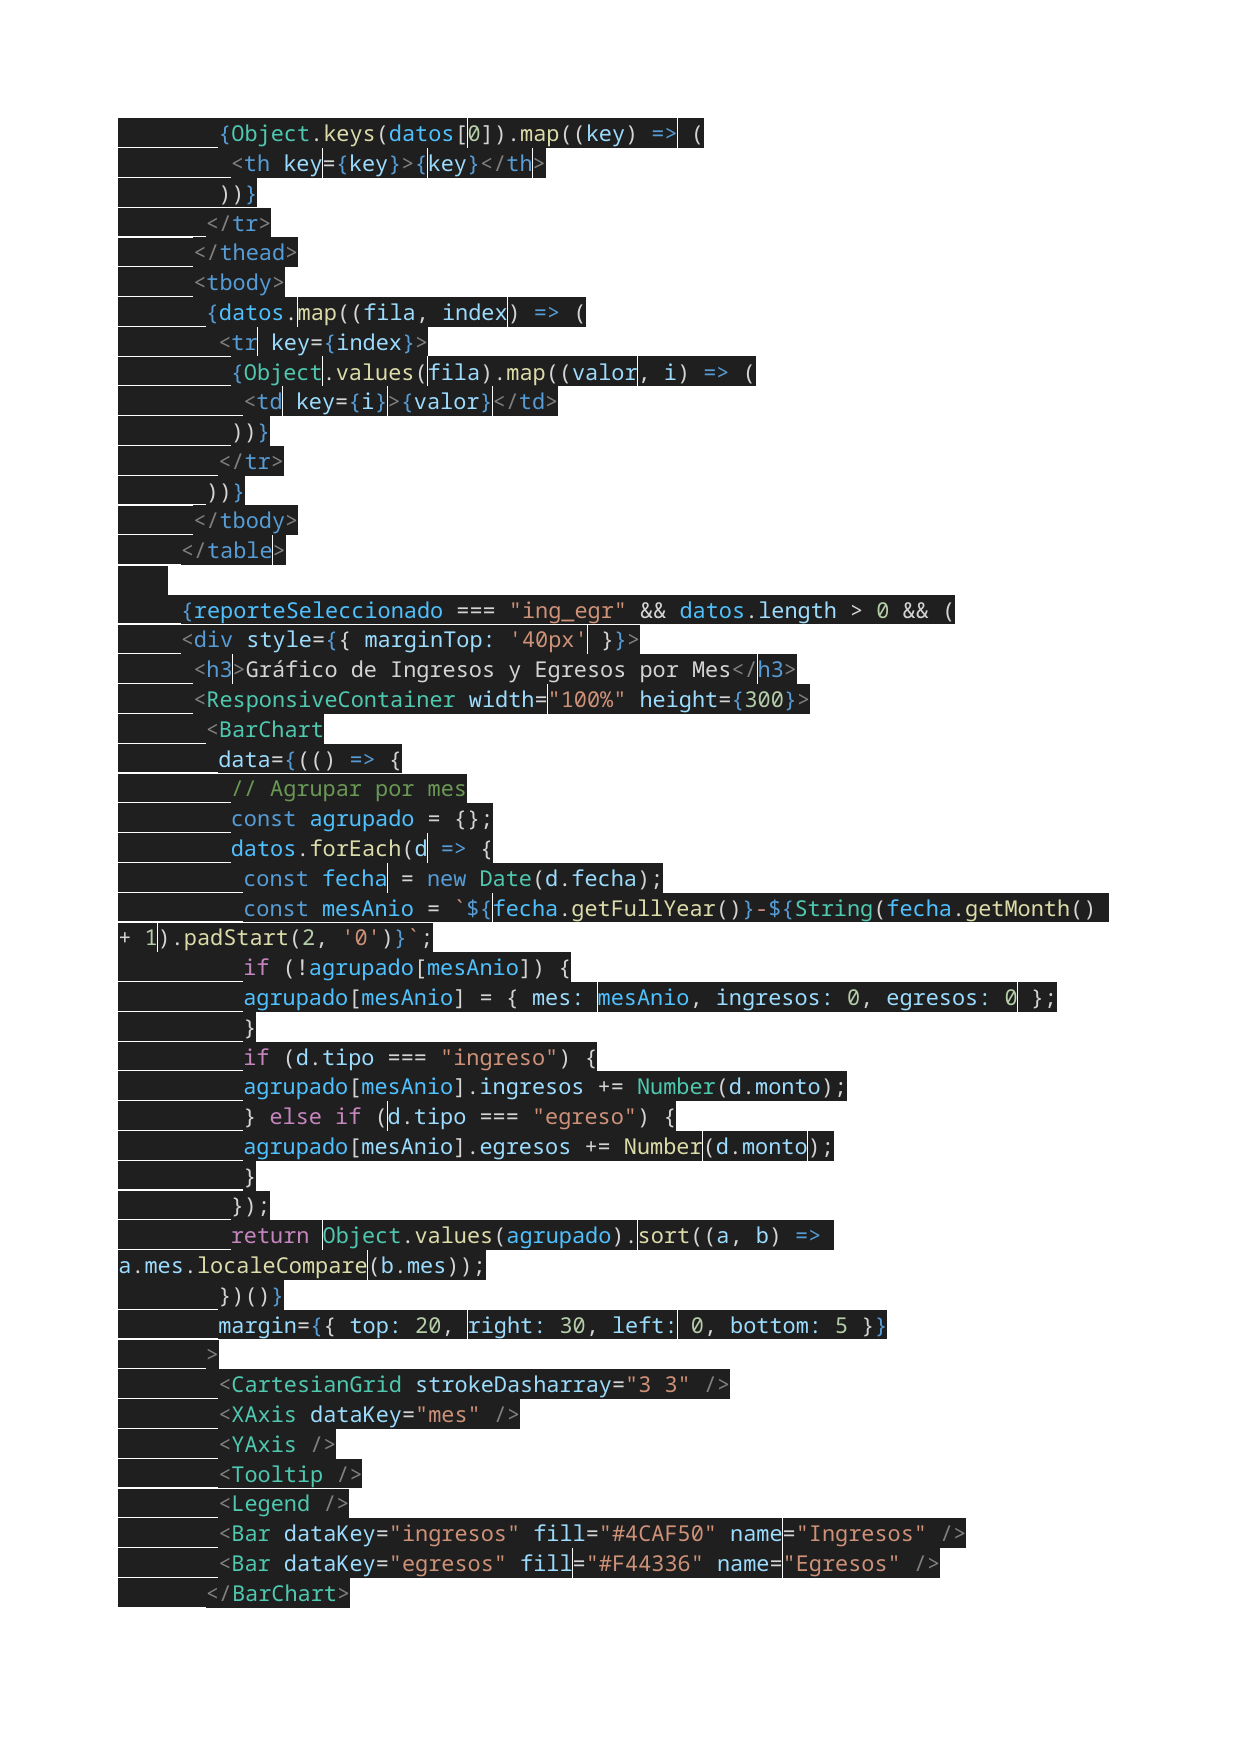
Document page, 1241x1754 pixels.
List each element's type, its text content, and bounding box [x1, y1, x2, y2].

text margin={{ top: 20, right: 30, left: 0, bottom: 5 }} [118, 1310, 1122, 1339]
text agrupado[mesAnio].egresos += Number(d.monto); [118, 1131, 1122, 1161]
text <Tooltip /> [118, 1459, 1122, 1488]
text <Bar dataKey="egresos" fill="#F44336" name="Egresos" /> [118, 1548, 1122, 1578]
text const agrupado = {}; [118, 803, 1122, 833]
text {reporteSeleccionado === "ing_egr" && datos.length > 0 && ( [118, 595, 1122, 624]
text }); [118, 1191, 1122, 1220]
text <Legend /> [118, 1488, 1122, 1518]
text // Agrupar por mes [118, 773, 1122, 803]
text ))} [118, 178, 1122, 207]
text </tr> [118, 446, 1122, 476]
text <BarChart [118, 714, 1122, 744]
text if (!agrupado[mesAnio]) { [118, 952, 1122, 982]
text ))} [118, 476, 1122, 505]
text </BarChart> [118, 1578, 1122, 1608]
text agrupado[mesAnio].ingresos += Number(d.monto); [118, 1071, 1122, 1101]
text <YAxis /> [118, 1429, 1122, 1459]
text <td key={i}>{valor}</td> [118, 386, 1122, 416]
text if (d.tipo === "ingreso") { [118, 1042, 1122, 1071]
text <div style={{ marginTop: '40px' }}> [118, 624, 1122, 654]
text } [118, 1161, 1122, 1191]
text })()} [118, 1280, 1122, 1310]
text <Bar dataKey="ingresos" fill="#4CAF50" name="Ingresos" /> [118, 1518, 1122, 1548]
text </tr> [118, 207, 1122, 237]
text <th key={key}>{key}</th> [118, 148, 1122, 178]
text </thead> [118, 237, 1122, 267]
text <XAxis dataKey="mes" /> [118, 1399, 1122, 1429]
text const mesAnio = `${fecha.getFullYear()}-${String(fecha.getMonth() + 1).padStart(2, '0')}`; [118, 893, 1122, 952]
text data={(() => { [118, 744, 1122, 773]
text {Object.keys(datos[0]).map((key) => ( [118, 118, 1122, 148]
text <ResponsiveContainer width="100%" height={300}> [118, 684, 1122, 714]
text agrupado[mesAnio] = { mes: mesAnio, ingresos: 0, egresos: 0 }; [118, 982, 1122, 1012]
text } [118, 1012, 1122, 1042]
text <h3>Gráfico de Ingresos y Egresos por Mes</h3> [118, 654, 1122, 684]
text datos.forEach(d => { [118, 833, 1122, 863]
text {datos.map((fila, index) => ( [118, 297, 1122, 327]
text {Object.values(fila).map((valor, i) => ( [118, 356, 1122, 386]
text } else if (d.tipo === "egreso") { [118, 1101, 1122, 1131]
text </tbody> [118, 505, 1122, 535]
text return Object.values(agrupado).sort((a, b) => a.mes.localeCompare(b.mes)); [118, 1220, 1122, 1280]
text <tbody> [118, 267, 1122, 297]
text const fecha = new Date(d.fecha); [118, 863, 1122, 893]
text <tr key={index}> [118, 327, 1122, 356]
text ))} [118, 416, 1122, 446]
text </table> [118, 535, 1122, 565]
text > [118, 1339, 1122, 1369]
text <CartesianGrid strokeDasharray="3 3" /> [118, 1369, 1122, 1399]
